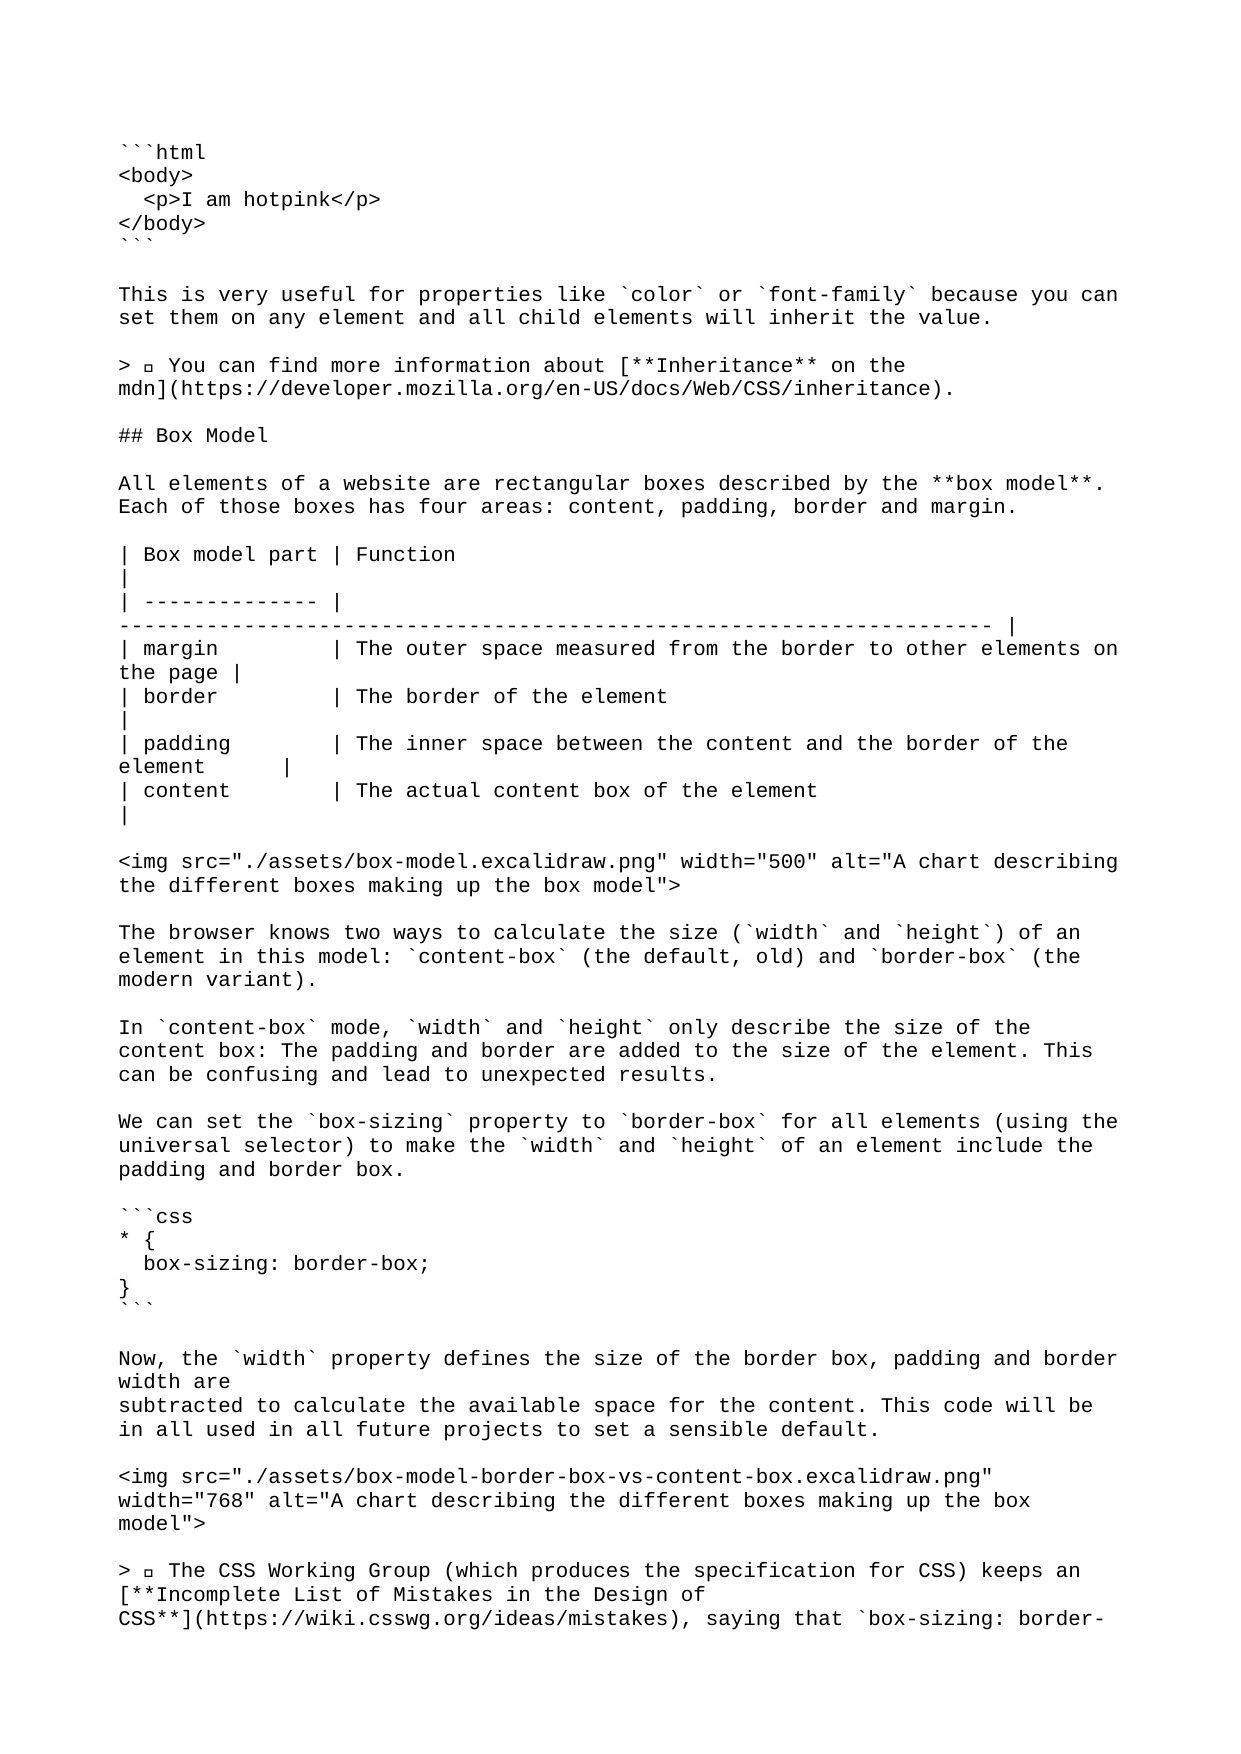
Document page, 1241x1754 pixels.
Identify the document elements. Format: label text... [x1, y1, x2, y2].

text subtracted to calculate the available space for the content. This code will be in all used in all future projects to set a sensible default. [118, 1395, 1122, 1442]
text | -------------- | ---------------------------------------------------------------------- | [118, 591, 1122, 638]
text This is very useful for properties like `color` or `font-family` because you can set them on any element and all child elements will inherit the value. [118, 284, 1122, 331]
text <img src="./assets/box-model-border-box-vs-content-box.excalidraw.png" width="768" alt="A chart describing the different boxes making up the box model"> [118, 1466, 1122, 1537]
text | margin | The outer space measured from the border to other elements on the page | [118, 638, 1122, 686]
text All elements of a website are rectangular boxes described by the **box model**. Each of those boxes has four areas: content, padding, border and margin. [118, 473, 1122, 520]
text In `content-box` mode, `width` and `height` only describe the size of the content box: The padding and border are added to the size of the element. This can be confusing and lead to unexpected results. [118, 1017, 1122, 1088]
text | border | The border of the element | [118, 686, 1122, 733]
text Now, the `width` property defines the size of the border box, padding and border width are [118, 1348, 1122, 1395]
text > 💡 The CSS Working Group (which produces the specification for CSS) keeps an [**Incomplete List of Mistakes in the Design of CSS**](https://wiki.csswg.org/ideas/mistakes), saying that `box-sizing: border- [118, 1561, 1122, 1631]
text | content | The actual content box of the element | [118, 780, 1122, 827]
text The browser knows two ways to calculate the size (`width` and `height`) of an element in this model: `content-box` (the default, old) and `border-box` (the modern variant). [118, 922, 1122, 993]
text ``` [118, 1300, 1122, 1324]
text ```html [118, 142, 1122, 165]
text ```css [118, 1206, 1122, 1229]
text box-sizing: border-box; [118, 1253, 1122, 1277]
text <img src="./assets/box-model.excalidraw.png" width="500" alt="A chart describing the different boxes making up the box model"> [118, 851, 1122, 898]
text * { [118, 1229, 1122, 1253]
text <body> [118, 165, 1122, 189]
text | Box model part | Function | [118, 544, 1122, 591]
text } [118, 1277, 1122, 1300]
text We can set the `box-sizing` property to `border-box` for all elements (using the universal selector) to make the `width` and `height` of an element include the padding and border box. [118, 1111, 1122, 1182]
text > 📙 You can find more information about [**Inheritance** on the mdn](https://developer.mozilla.org/en-US/docs/Web/CSS/inheritance). [118, 354, 1122, 402]
text | padding | The inner space between the content and the border of the element | [118, 733, 1122, 780]
text ``` [118, 236, 1122, 260]
text ## Box Model [118, 426, 1122, 449]
text <p>I am hotpink</p> [118, 189, 1122, 213]
text </body> [118, 213, 1122, 236]
